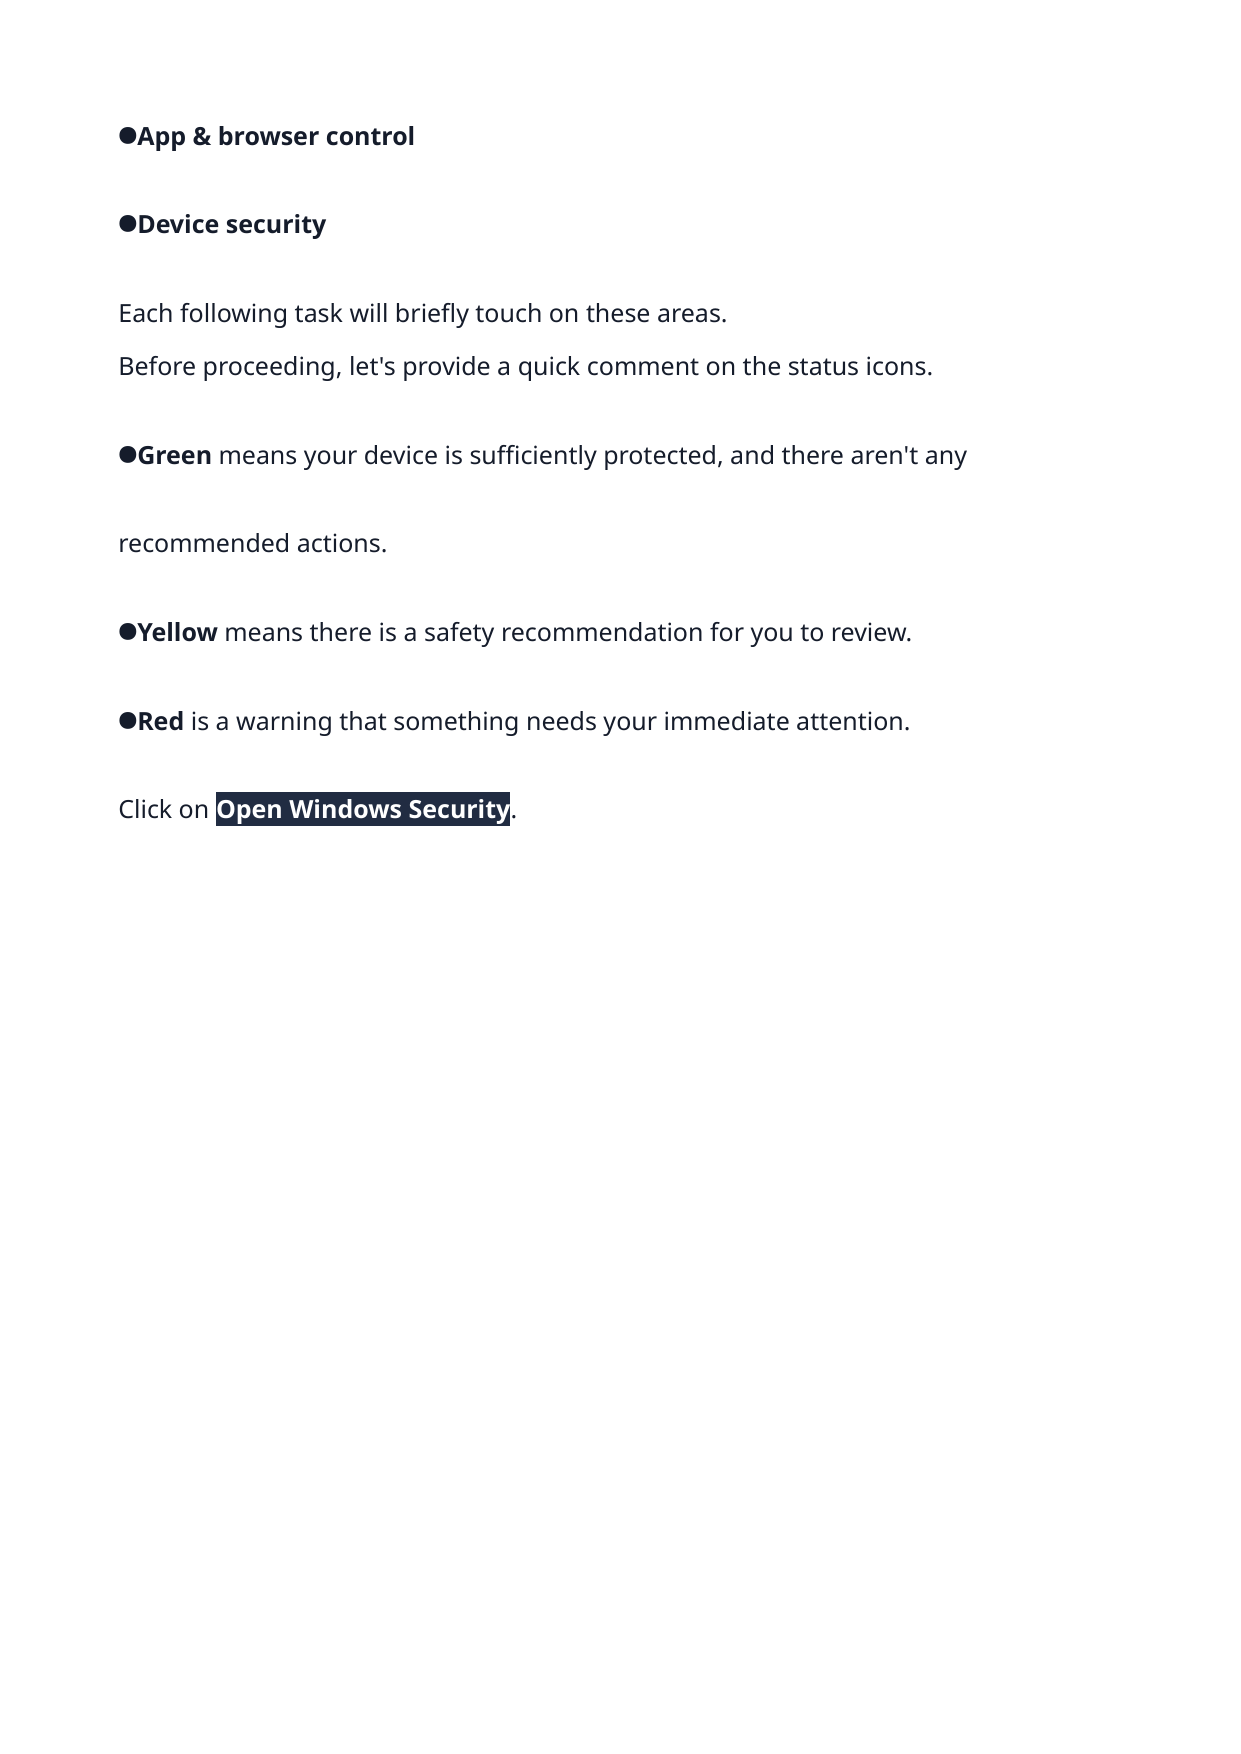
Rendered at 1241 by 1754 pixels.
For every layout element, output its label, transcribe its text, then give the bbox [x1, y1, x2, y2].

list App & browser control [118, 118, 1122, 152]
text Click on Open Windows Security. [118, 792, 1122, 826]
list Yellow means there is a safety recommendation for you to review. [118, 614, 1122, 649]
list Green means your device is sufficiently protected, and there aren't any recommended actions. [118, 437, 1122, 560]
list Red is a warning that something needs your immediate attention. [118, 703, 1122, 737]
list Device security [118, 207, 1122, 241]
text Before proceeding, let's provide a quick comment on the status icons. [118, 349, 1122, 383]
text Each following task will briefly touch on these areas. [118, 295, 1122, 329]
